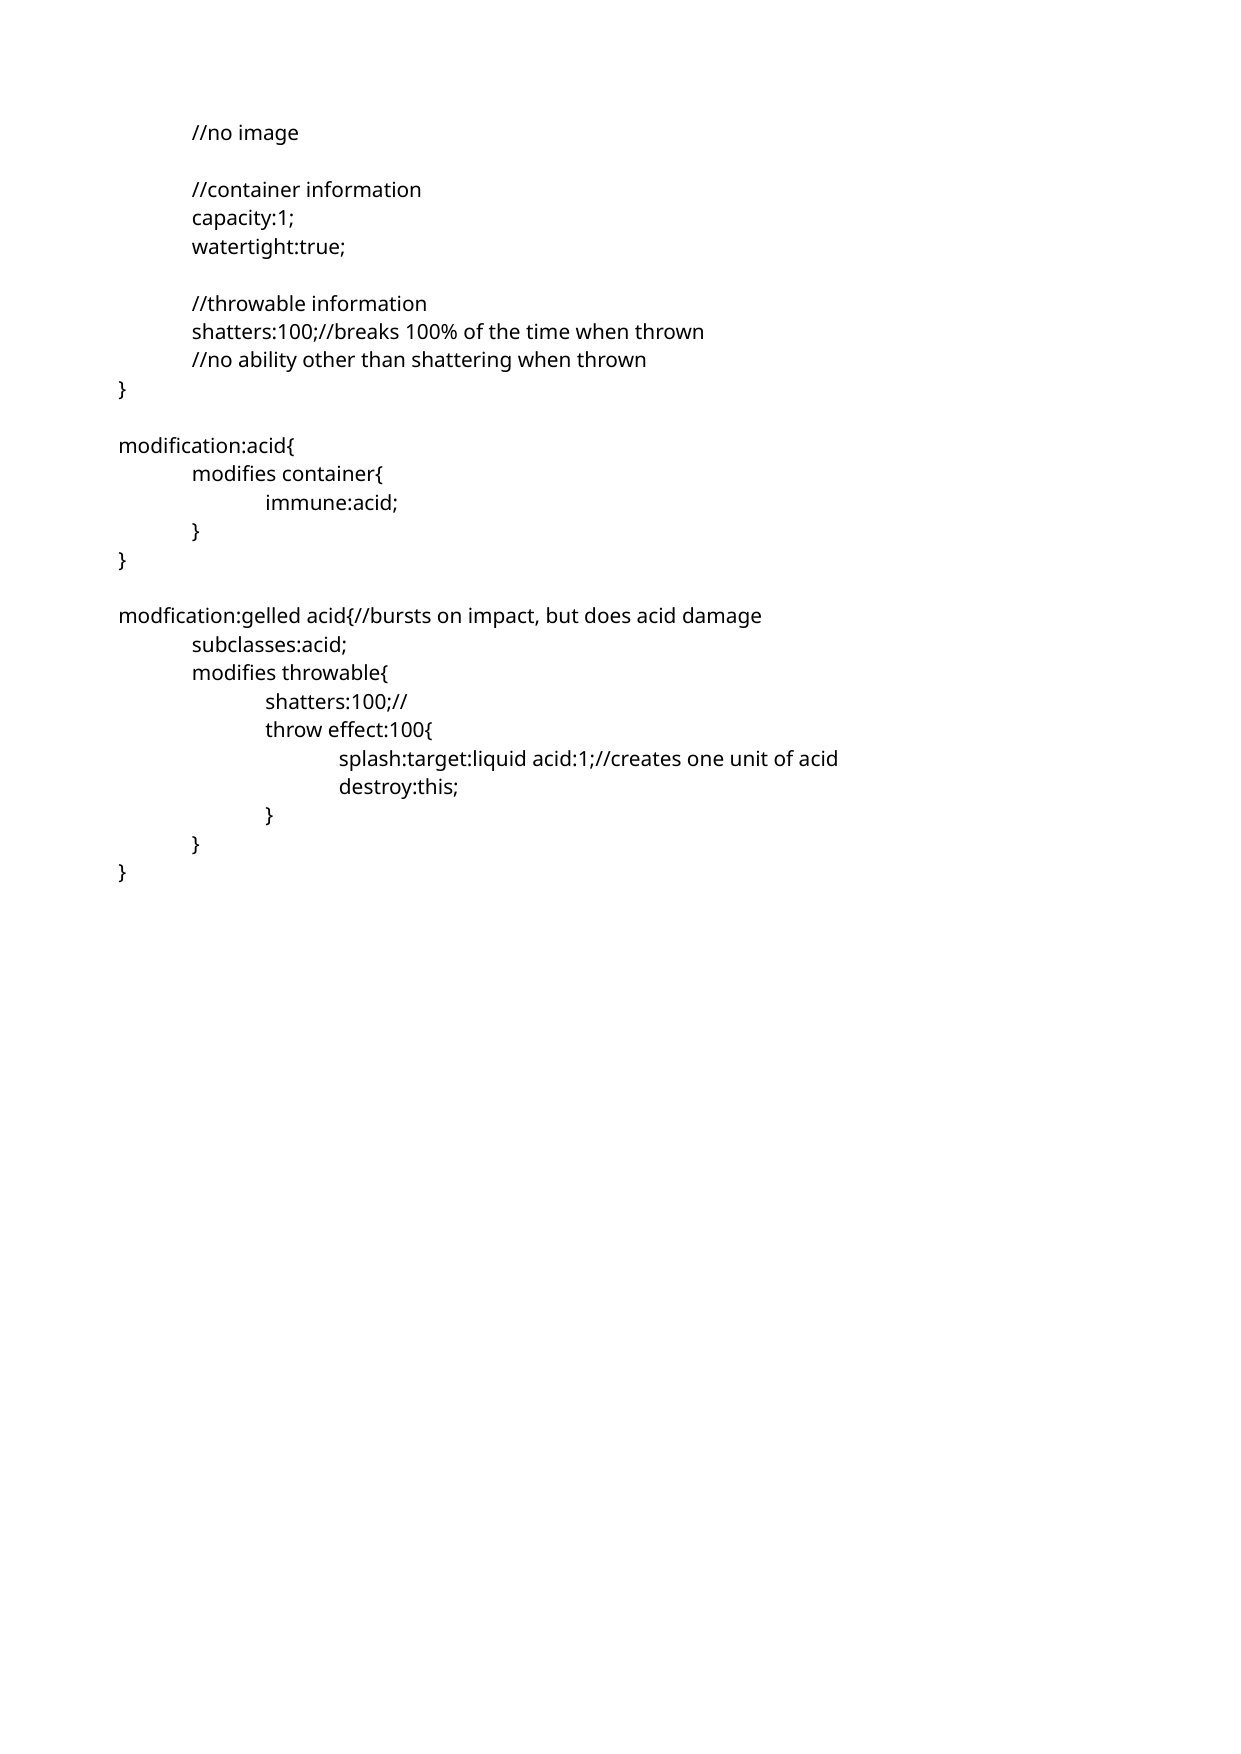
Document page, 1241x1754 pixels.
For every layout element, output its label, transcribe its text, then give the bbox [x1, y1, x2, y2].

text //no image [118, 118, 1122, 147]
text } [118, 829, 1122, 857]
text } [118, 545, 1122, 573]
text //container information [118, 175, 1122, 203]
text shatters:100;// [118, 687, 1122, 715]
text destroy:this; [118, 772, 1122, 801]
text throw effect:100{ [118, 715, 1122, 744]
text } [118, 374, 1122, 402]
text //throwable information [118, 289, 1122, 317]
text } [118, 801, 1122, 829]
text //no ability other than shattering when thrown [118, 346, 1122, 374]
text } [118, 857, 1122, 886]
text modfication:gelled acid{//bursts on impact, but does acid damage [118, 602, 1122, 630]
text modification:acid{ [118, 431, 1122, 459]
text immune:acid; [118, 488, 1122, 516]
text splash:target:liquid acid:1;//creates one unit of acid [118, 744, 1122, 772]
text subclasses:acid; [118, 630, 1122, 658]
text shatters:100;//breaks 100% of the time when thrown [118, 317, 1122, 346]
text modifies container{ [118, 459, 1122, 488]
text capacity:1; [118, 203, 1122, 232]
text modifies throwable{ [118, 658, 1122, 687]
text } [118, 516, 1122, 545]
text watertight:true; [118, 232, 1122, 260]
